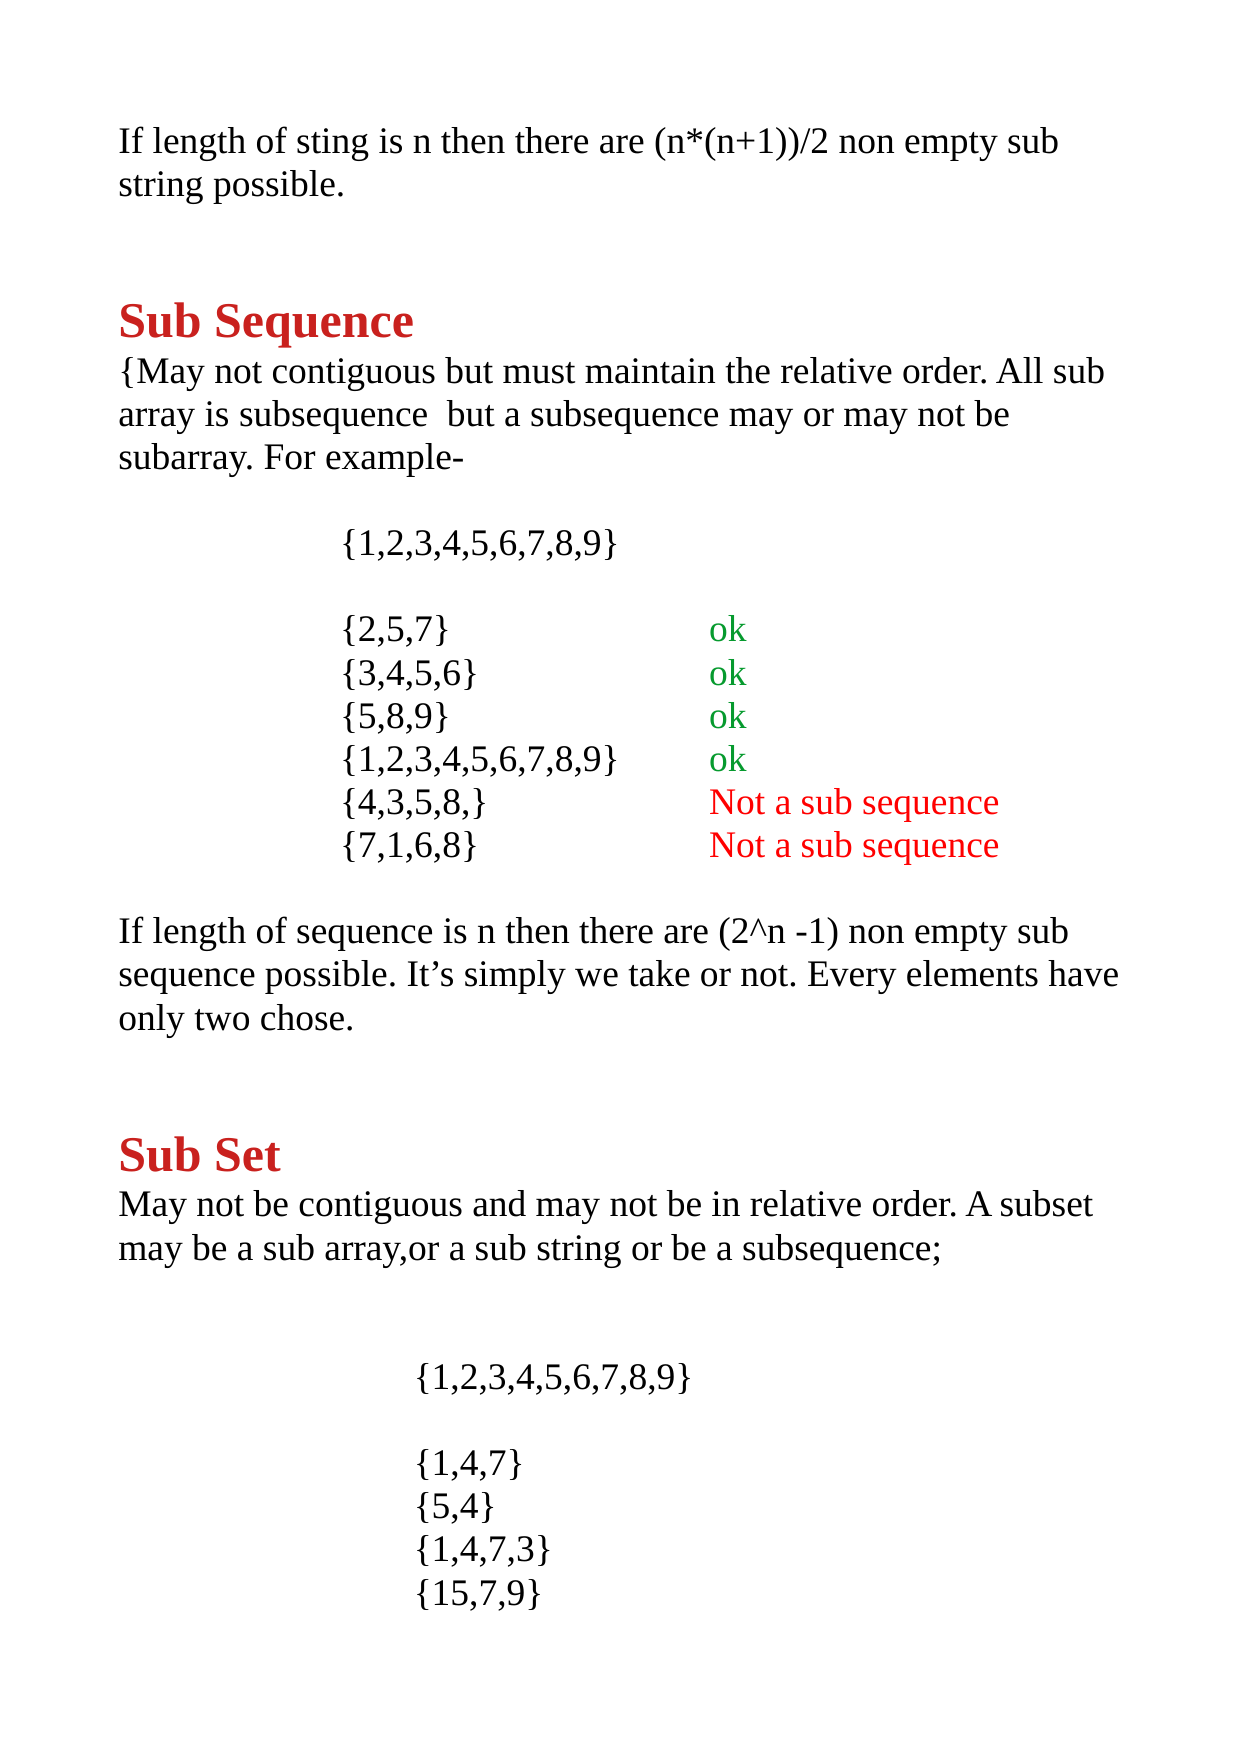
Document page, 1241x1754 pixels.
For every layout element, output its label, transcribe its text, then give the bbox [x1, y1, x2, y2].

text May not be contiguous and may not be in relative order. A subset may be a sub array,or a sub string or be a subsequence; [118, 1182, 1122, 1268]
text Sub Set [118, 1124, 1122, 1182]
text {4,3,5,8,} Not a sub sequence [118, 779, 1122, 822]
text {1,2,3,4,5,6,7,8,9} [118, 1354, 1122, 1397]
text {3,4,5,6} ok [118, 650, 1122, 693]
text {7,1,6,8} Not a sub sequence [118, 822, 1122, 866]
text If length of sting is n then there are (n*(n+1))/2 non empty sub string possible. [118, 118, 1122, 204]
text {15,7,9} [118, 1570, 1122, 1613]
text {1,2,3,4,5,6,7,8,9} [118, 521, 1122, 564]
text Sub Sequence [118, 291, 1122, 348]
text {5,4} [118, 1484, 1122, 1527]
text {1,4,7} [118, 1441, 1122, 1484]
text {5,8,9} ok [118, 693, 1122, 736]
text {May not contiguous but must maintain the relative order. All sub array is subsequence but a subsequence may or may not be subarray. For example- [118, 348, 1122, 477]
text If length of sequence is n then there are (2^n -1) non empty sub sequence possible. It’s simply we take or not. Every elements have only two chose. [118, 909, 1122, 1038]
text {1,2,3,4,5,6,7,8,9} ok [118, 736, 1122, 779]
text {2,5,7} ok [118, 607, 1122, 650]
text {1,4,7,3} [118, 1527, 1122, 1570]
